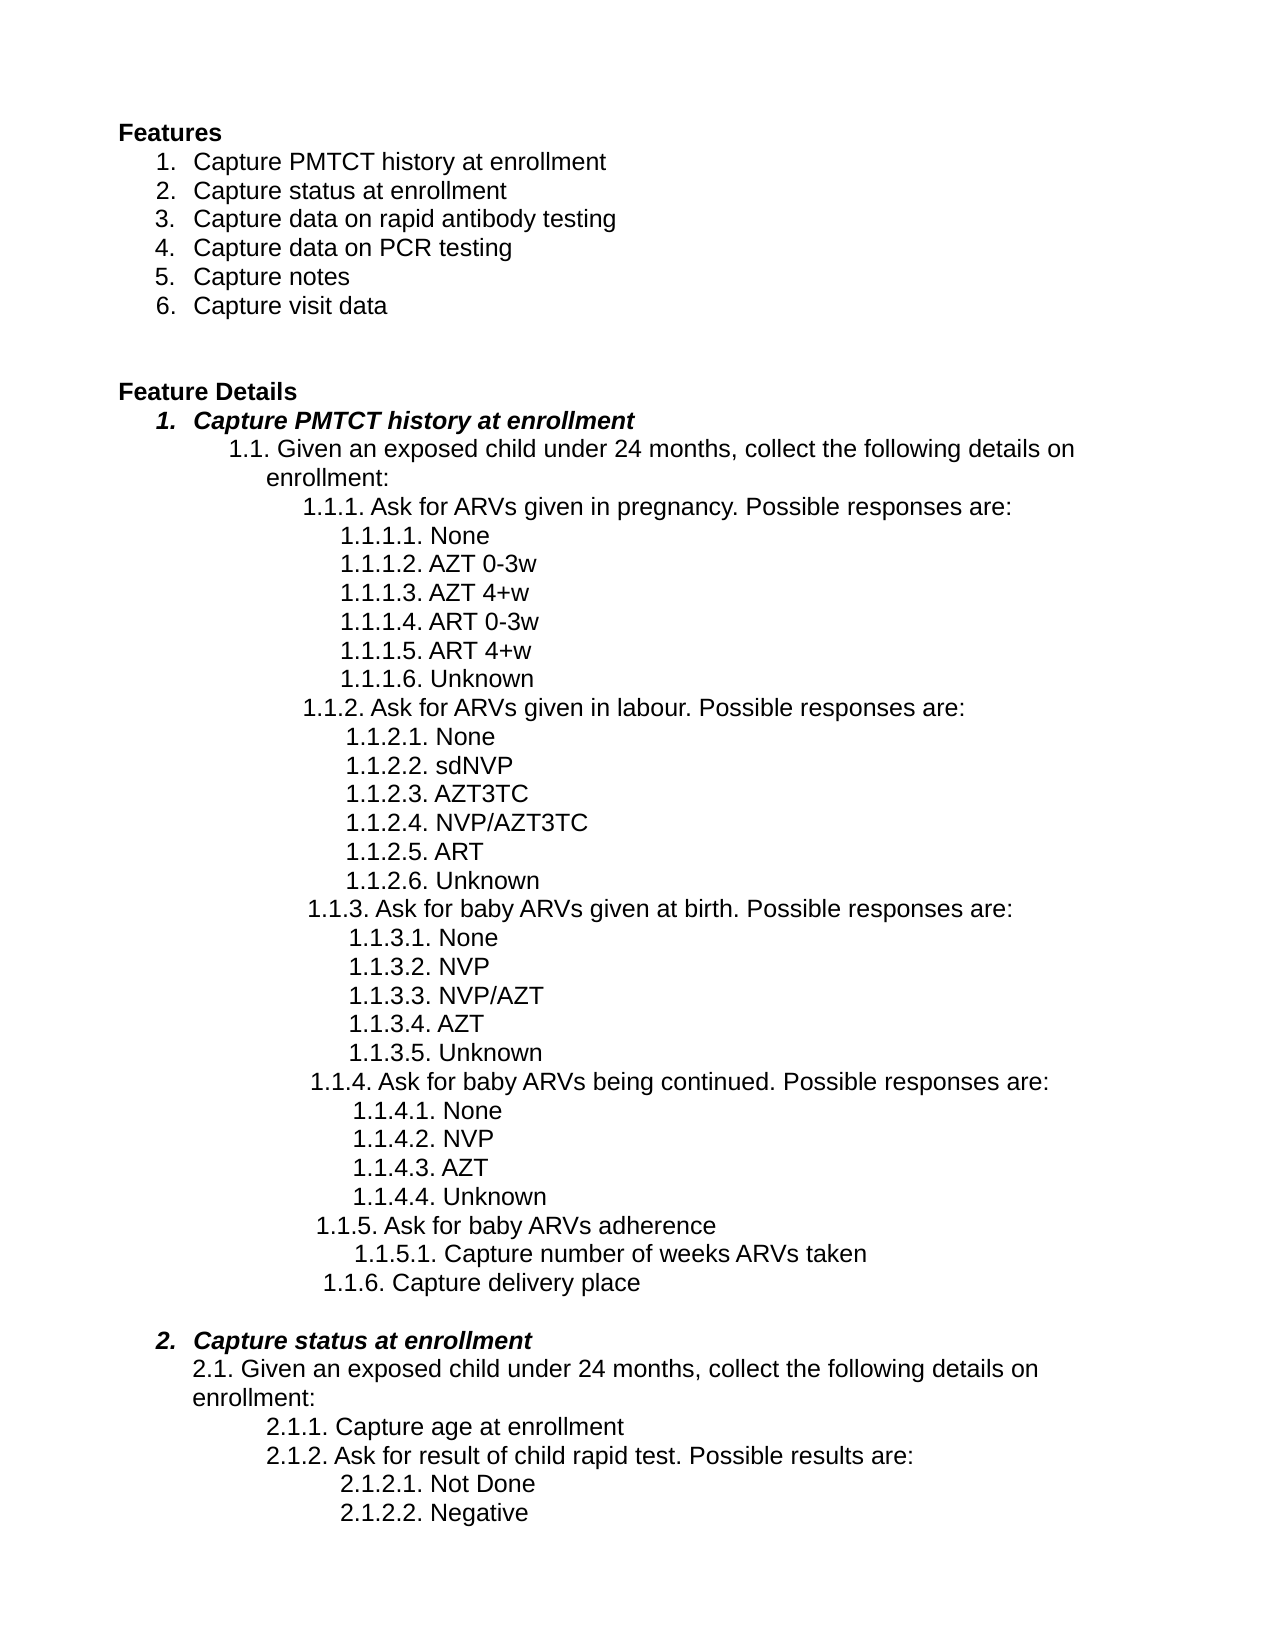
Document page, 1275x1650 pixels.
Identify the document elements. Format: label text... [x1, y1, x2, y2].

text 1.1.3. Ask for baby ARVs given at birth. Possible responses are: [307, 894, 1157, 923]
text 1.1.2.6. Unknown [345, 866, 1157, 894]
list Capture status at enrollment [156, 176, 1157, 204]
text 1.1.4.4. Unknown [352, 1182, 1157, 1211]
text 1.1.1.2. AZT 0-3w [340, 549, 1157, 578]
text 1.1.3.2. NVP [348, 952, 1157, 981]
text 1.1.2. Ask for ARVs given in labour. Possible responses are: [302, 693, 1157, 722]
text 1.1.1.1. None [340, 521, 1157, 549]
text 2.1.2. Ask for result of child rapid test. Possible results are: [266, 1441, 1157, 1469]
text 1.1.5. Ask for baby ARVs adherence [316, 1211, 1157, 1239]
text 1.1.1.3. AZT 4+w [340, 578, 1157, 607]
text 1.1.3.3. NVP/AZT [348, 981, 1157, 1009]
text 1.1.1.6. Unknown [340, 664, 1157, 693]
list Capture PMTCT history at enrollment [156, 406, 1157, 434]
list Capture data on rapid antibody testing [154, 204, 1157, 233]
text 1.1.2.5. ART [345, 837, 1157, 866]
text 2.1.2.2. Negative [340, 1498, 1157, 1527]
text 1.1.2.2. sdNVP [345, 751, 1157, 779]
text 1.1.1.4. ART 0-3w [340, 607, 1157, 636]
list Capture visit data [156, 291, 1157, 319]
text 1.1.5.1. Capture number of weeks ARVs taken [354, 1239, 1157, 1268]
text 1.1.3.4. AZT [348, 1009, 1157, 1038]
text 1.1. Given an exposed child under 24 months, collect the following details on enrollment: [228, 434, 1157, 492]
text 1.1.1.5. ART 4+w [340, 636, 1157, 664]
list Capture PMTCT history at enrollment [156, 147, 1157, 176]
text 1.1.2.1. None [345, 722, 1157, 751]
text Feature Details [118, 377, 1157, 406]
list Capture status at enrollment [156, 1326, 1157, 1354]
text 1.1.4. Ask for baby ARVs being continued. Possible responses are: [310, 1067, 1157, 1096]
text Features [118, 118, 1157, 147]
text 1.1.6. Capture delivery place [323, 1268, 1157, 1297]
text 1.1.1. Ask for ARVs given in pregnancy. Possible responses are: [302, 492, 1157, 521]
list Capture data on PCR testing [154, 233, 1157, 262]
text 1.1.4.3. AZT [352, 1153, 1157, 1182]
text 2.1.1. Capture age at enrollment [266, 1412, 1157, 1441]
text 2.1.2.1. Not Done [340, 1469, 1157, 1498]
text 1.1.2.3. AZT3TC [345, 779, 1157, 808]
text 1.1.4.2. NVP [352, 1124, 1157, 1153]
text 1.1.3.1. None [348, 923, 1157, 952]
text 1.1.2.4. NVP/AZT3TC [345, 808, 1157, 837]
list Capture notes [154, 262, 1157, 291]
text 1.1.3.5. Unknown [348, 1038, 1157, 1067]
text 1.1.4.1. None [352, 1096, 1157, 1124]
text 2.1. Given an exposed child under 24 months, collect the following details on enrollment: [192, 1354, 1157, 1412]
